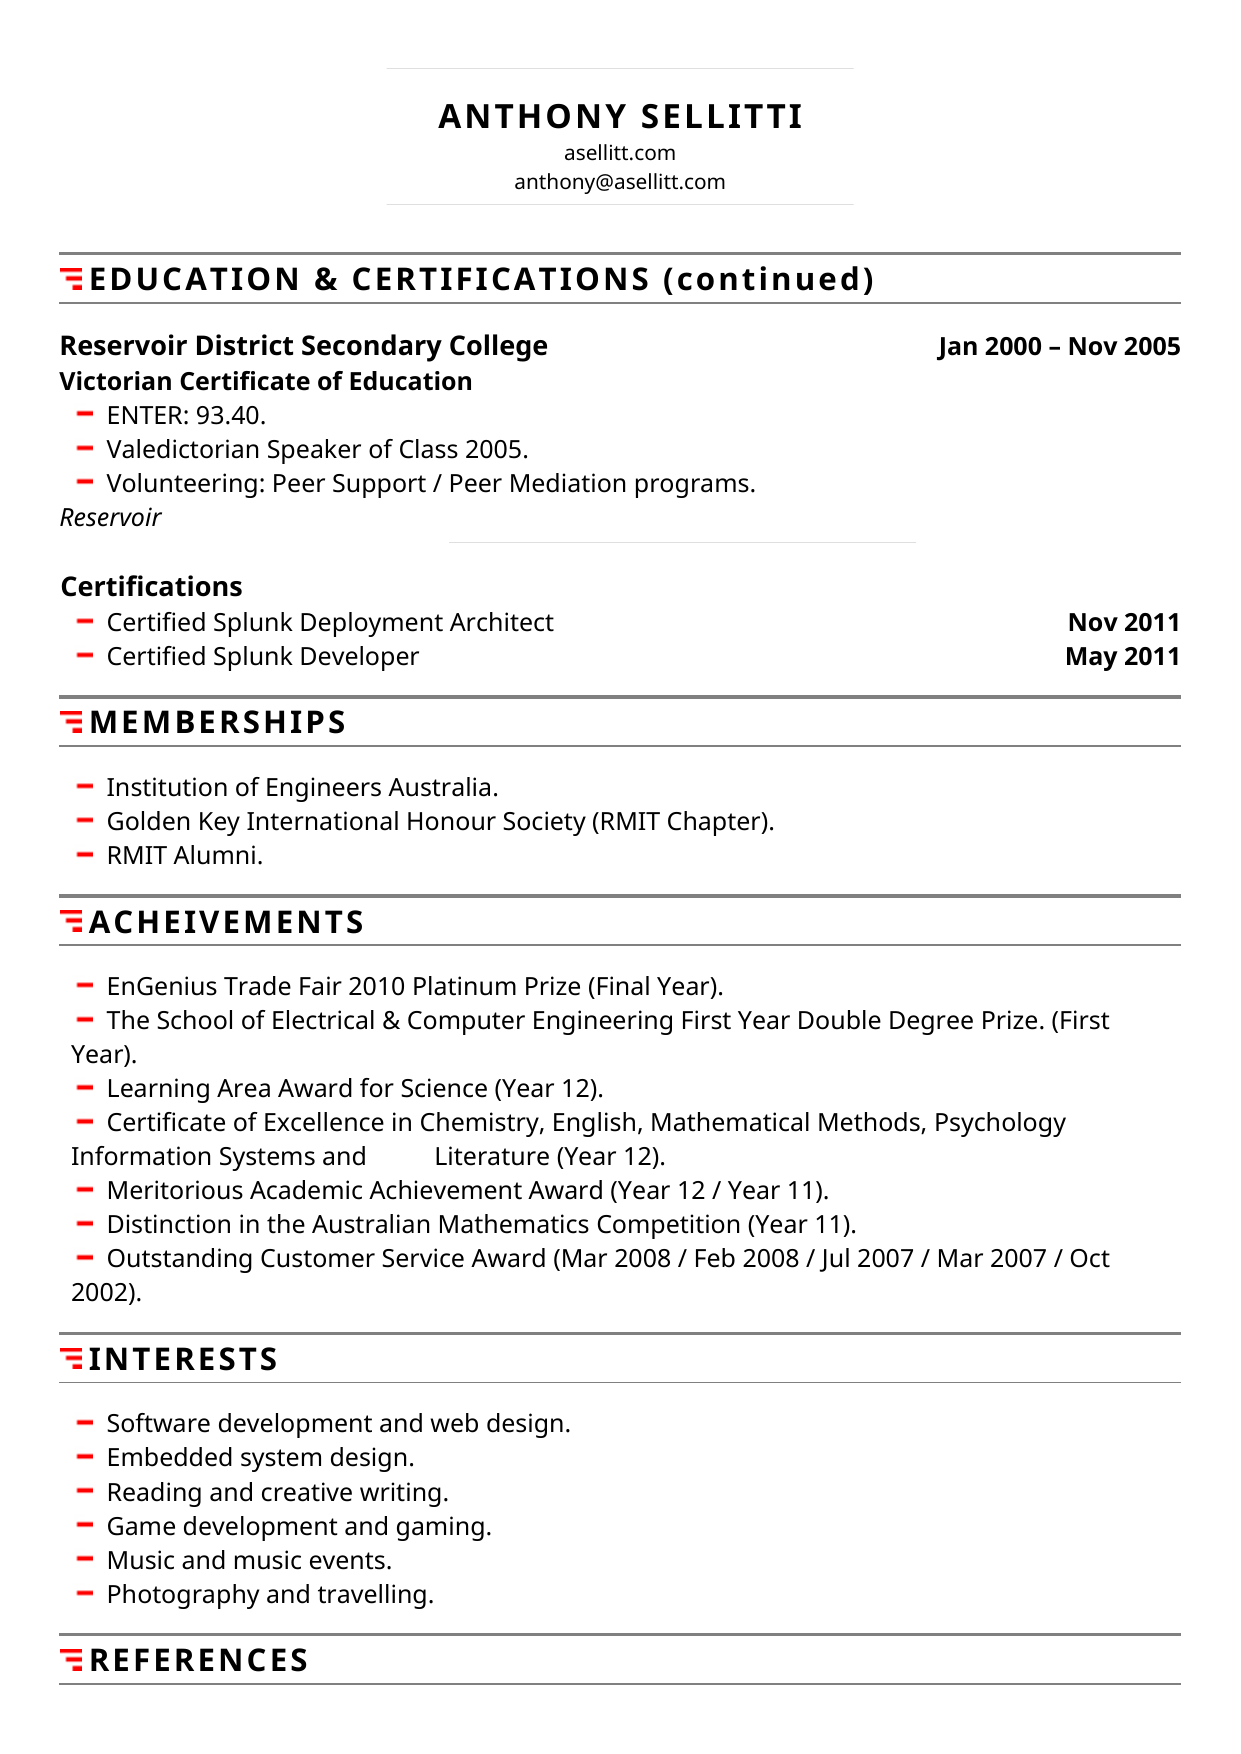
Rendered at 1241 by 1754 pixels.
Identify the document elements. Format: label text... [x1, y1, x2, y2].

picture [71, 975, 93, 996]
list Valedictorian Speaker of Class 2005. [71, 431, 1181, 465]
picture [71, 611, 93, 632]
picture [71, 1247, 93, 1269]
list Certified Splunk Developer May 2011 [71, 638, 1181, 673]
picture [71, 645, 93, 666]
list RMIT Alumni. [71, 838, 1181, 872]
list Reservoir [59, 499, 1181, 533]
picture [60, 1348, 82, 1369]
picture [60, 1649, 82, 1671]
list Certificate of Excellence in Chemistry, English, Mathematical Methods, Psychology Information Systems and Literature (Year 12). [71, 1105, 1181, 1173]
picture [71, 403, 93, 425]
list Certifications [60, 568, 1181, 604]
list EnGenius Trade Fair 2010 Platinum Prize (Final Year). [71, 968, 1181, 1003]
list Embedded system design. [71, 1440, 1181, 1474]
picture [71, 844, 93, 866]
text ANTHONY SELLITTI [59, 93, 1181, 138]
list Reading and creative writing. [71, 1474, 1181, 1508]
list ENTER: 93.40. [71, 397, 1181, 431]
picture [71, 438, 93, 459]
list REFERENCES [59, 1636, 1181, 1683]
picture [60, 910, 82, 932]
picture [71, 1514, 93, 1536]
picture [71, 1009, 93, 1031]
list Certified Splunk Deployment Architect Nov 2011 [71, 604, 1181, 638]
text anthony@asellitt.com [59, 167, 1181, 195]
list Distinction in the Australian Mathematics Competition (Year 11). [71, 1207, 1181, 1241]
picture [71, 1412, 93, 1434]
text asellitt.com [59, 138, 1181, 167]
picture [71, 471, 93, 493]
picture [71, 810, 93, 831]
list MEMBERSHIPS [59, 699, 1181, 745]
list ACHEIVEMENTS [59, 898, 1181, 944]
text Reservoir District Secondary College Jan 2000 – Nov 2005 [59, 326, 1181, 363]
list The School of Electrical & Computer Engineering First Year Double Degree Prize. (First Year). [71, 1003, 1181, 1071]
picture [71, 1480, 93, 1502]
picture [71, 1583, 93, 1604]
picture [60, 268, 82, 290]
picture [71, 1548, 93, 1570]
list Golden Key International Honour Society (RMIT Chapter). [71, 803, 1181, 838]
list Volunteering: Peer Support / Peer Mediation programs. [71, 465, 1181, 499]
picture [71, 776, 93, 797]
list Photography and travelling. [71, 1576, 1181, 1610]
list INTERESTS [59, 1335, 1181, 1382]
list Software development and web design. [71, 1406, 1181, 1440]
text Victorian Certificate of Education [59, 363, 1181, 397]
picture [71, 1077, 93, 1099]
picture [71, 1446, 93, 1468]
list Outstanding Customer Service Award (Mar 2008 / Feb 2008 / Jul 2007 / Mar 2007 / Oct 2002). [71, 1241, 1181, 1309]
picture [71, 1179, 93, 1201]
list Learning Area Award for Science (Year 12). [71, 1071, 1181, 1105]
list Meritorious Academic Achievement Award (Year 12 / Year 11). [71, 1173, 1181, 1207]
list Institution of Engineers Australia. [71, 769, 1181, 803]
list Game development and gaming. [71, 1508, 1181, 1542]
picture [71, 1111, 93, 1133]
list Music and music events. [71, 1542, 1181, 1576]
picture [71, 1213, 93, 1235]
picture [60, 711, 82, 733]
list EDUCATION & CERTIFICATIONS (continued) [59, 255, 1181, 302]
